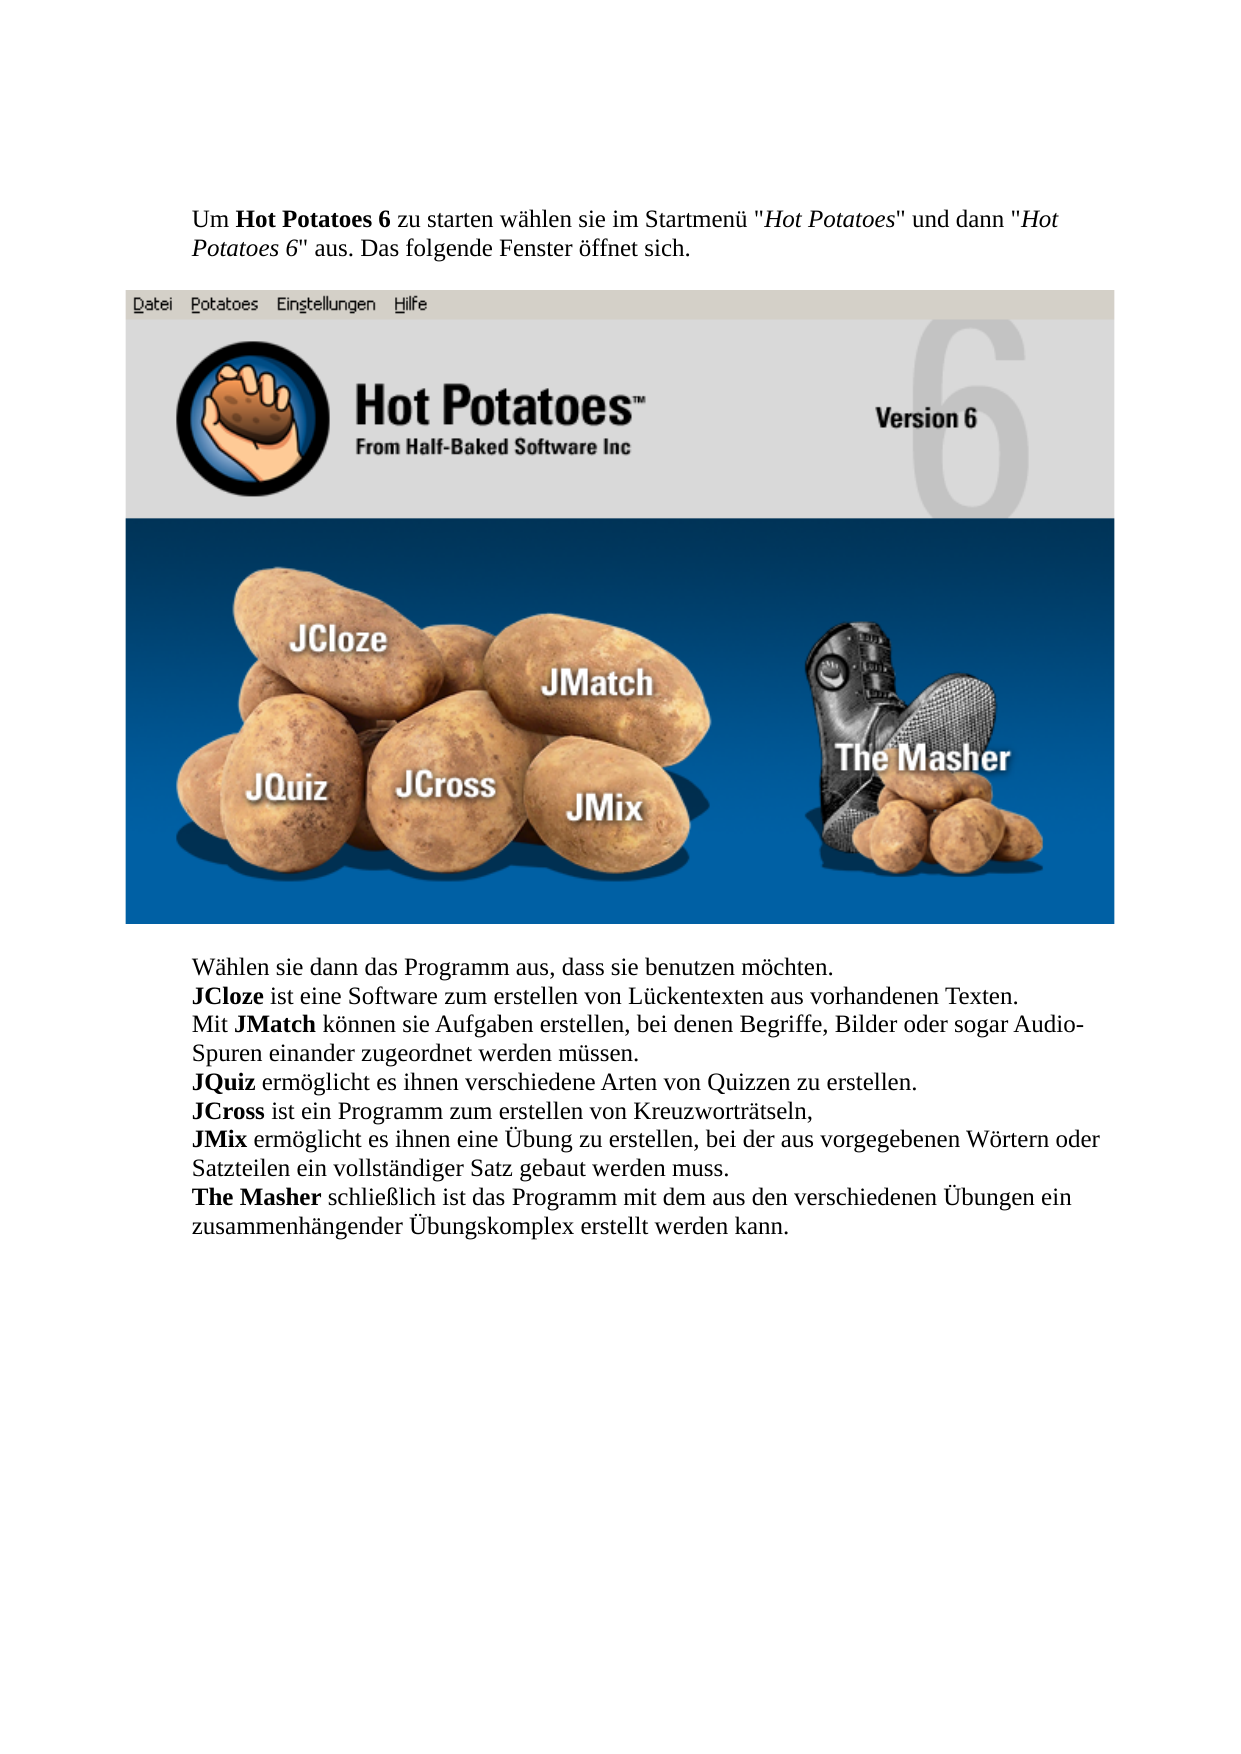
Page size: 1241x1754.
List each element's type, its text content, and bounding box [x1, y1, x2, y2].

text JMix ermöglicht es ihnen eine Übung zu erstellen, bei der aus vorgegebenen Wörtern oder Satzteilen ein vollständiger Satz gebaut werden muss. [192, 1124, 1122, 1182]
text The Masher schließlich ist das Programm mit dem aus den verschiedenen Übungen ein zusammenhängender Übungskomplex erstellt werden kann. [192, 1182, 1122, 1239]
picture [125, 290, 1115, 924]
text Wählen sie dann das Programm aus, dass sie benutzen möchten. [192, 952, 1122, 981]
text JCloze ist eine Software zum erstellen von Lückentexten aus vorhandenen Texten. [192, 981, 1122, 1009]
text Um Hot Potatoes 6 zu starten wählen sie im Startmenü "Hot Potatoes" und dann "Hot Potatoes 6" aus. Das folgende Fenster öffnet sich. [192, 204, 1122, 262]
text Mit JMatch können sie Aufgaben erstellen, bei denen Begriffe, Bilder oder sogar Audio-Spuren einander zugeordnet werden müssen. [192, 1009, 1122, 1067]
text JCross ist ein Programm zum erstellen von Kreuzworträtseln, [192, 1096, 1122, 1124]
text JQuiz ermöglicht es ihnen verschiedene Arten von Quizzen zu erstellen. [192, 1067, 1122, 1096]
